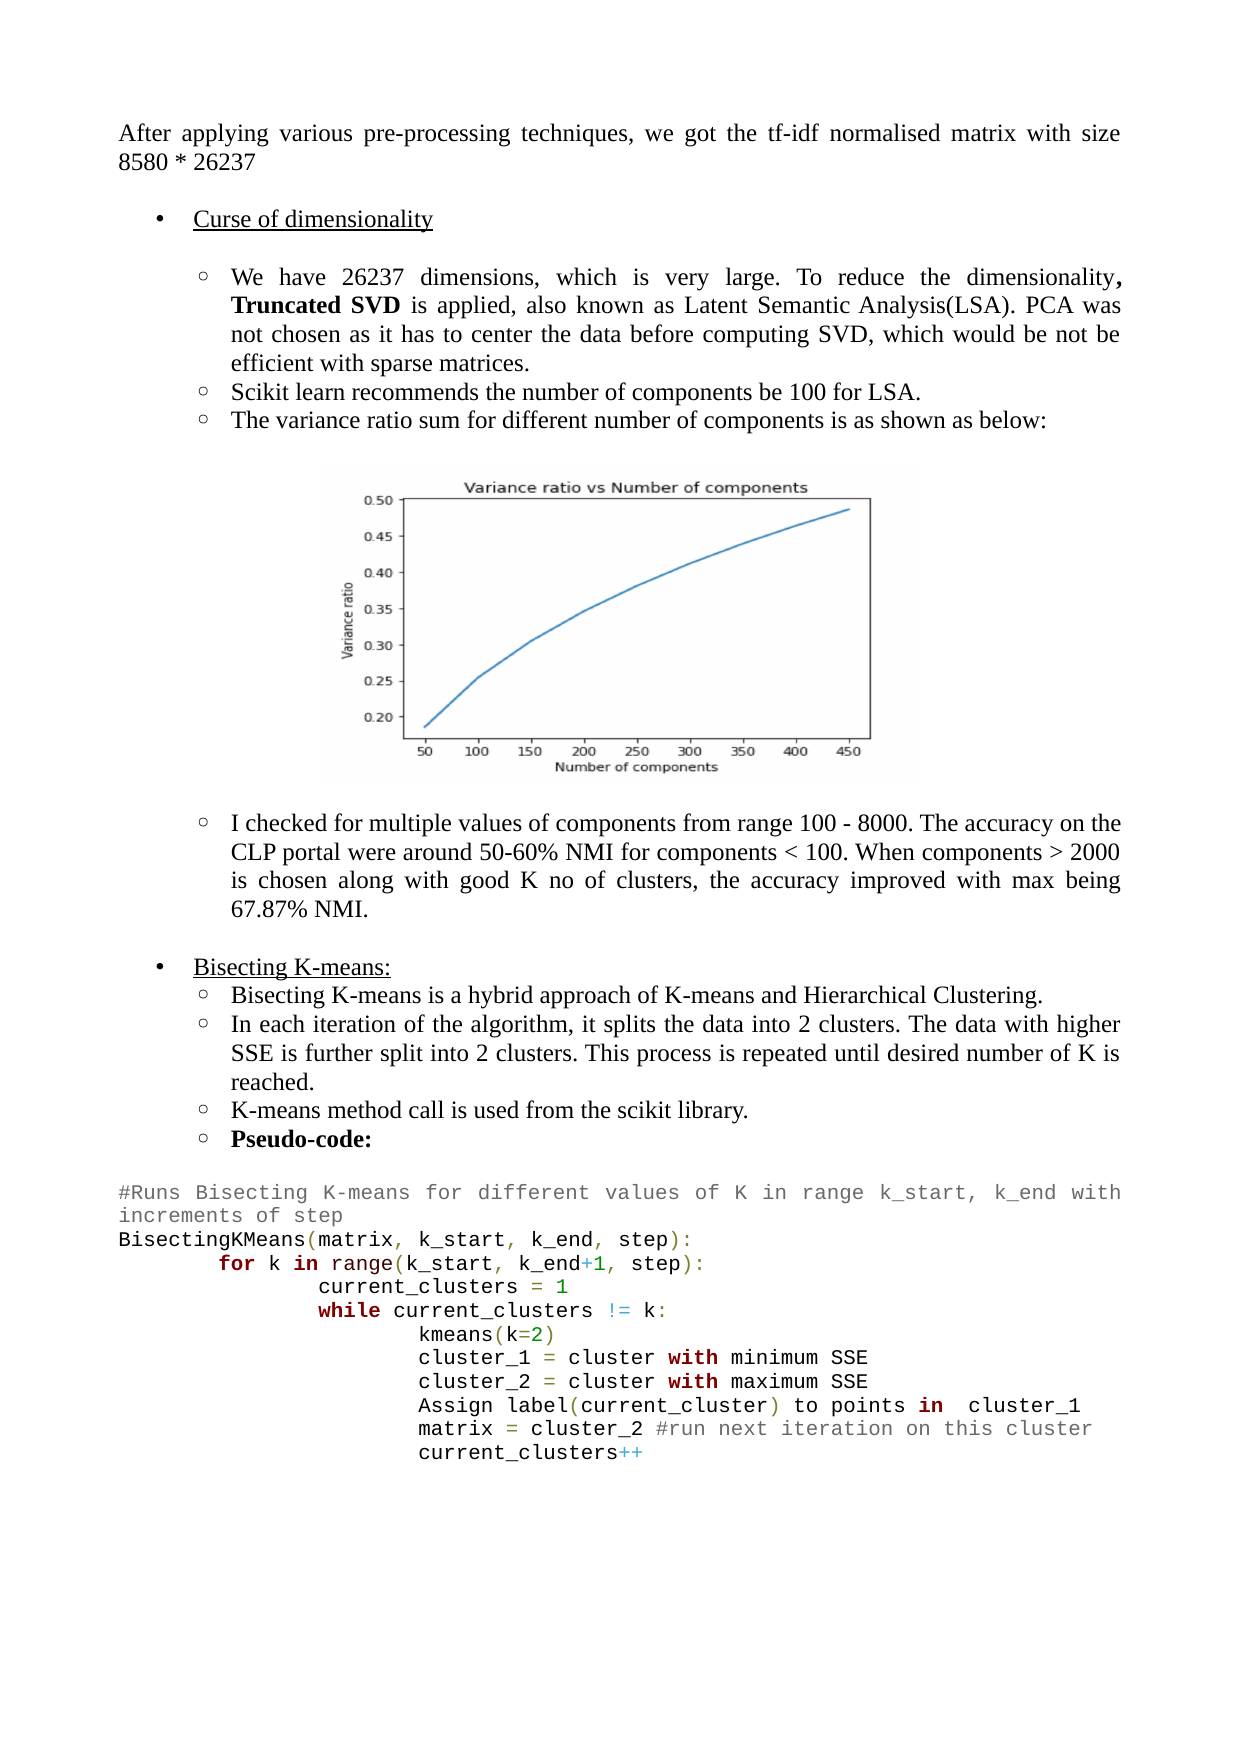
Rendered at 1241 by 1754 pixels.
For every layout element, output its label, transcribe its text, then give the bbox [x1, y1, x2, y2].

list K-means method call is used from the scikit library. [193, 1096, 1122, 1124]
list In each iteration of the algorithm, it splits the data into 2 clusters. The data with higher SSE is further split into 2 clusters. This process is repeated until desired number of K is reached. [193, 1009, 1122, 1096]
text BisectingKMeans(matrix, k_start, k_end, step): [118, 1229, 1122, 1253]
list Bisecting K-means is a hybrid approach of K-means and Hierarchical Clustering. [193, 981, 1122, 1009]
picture [319, 463, 921, 778]
text for k in range(k_start, k_end+1, step): [118, 1253, 1122, 1276]
list The variance ratio sum for different number of components is as shown as below: [193, 406, 1122, 434]
text Assign label(current_cluster) to points in cluster_1 [118, 1395, 1122, 1418]
text After applying various pre-processing techniques, we got the tf-idf normalised matrix with size 8580 * 26237 [118, 118, 1122, 176]
text cluster_1 = cluster with minimum SSE [118, 1347, 1122, 1371]
text kmeans(k=2) [118, 1324, 1122, 1347]
list Curse of dimensionality [156, 204, 1122, 233]
list Bisecting K-means: [156, 952, 1122, 981]
list I checked for multiple values of components from range 100 - 8000. The accuracy on the CLP portal were around 50-60% NMI for components < 100. When components > 2000 is chosen along with good K no of clusters, the accuracy improved with max being 67.87% NMI. [193, 808, 1122, 923]
text current_clusters = 1 [118, 1276, 1122, 1300]
list Pseudo-code: [193, 1124, 1122, 1153]
text matrix = cluster_2 #run next iteration on this cluster [118, 1418, 1122, 1442]
text #Runs Bisecting K-means for different values of K in range k_start, k_end with increments of step [118, 1182, 1122, 1229]
list We have 26237 dimensions, which is very large. To reduce the dimensionality, Truncated SVD is applied, also known as Latent Semantic Analysis(LSA). PCA was not chosen as it has to center the data before computing SVD, which would be not be efficient with sparse matrices. [193, 262, 1122, 377]
list Scikit learn recommends the number of components be 100 for LSA. [193, 377, 1122, 406]
text while current_clusters != k: [118, 1300, 1122, 1324]
text cluster_2 = cluster with maximum SSE [118, 1371, 1122, 1395]
text current_clusters++ [118, 1442, 1122, 1466]
